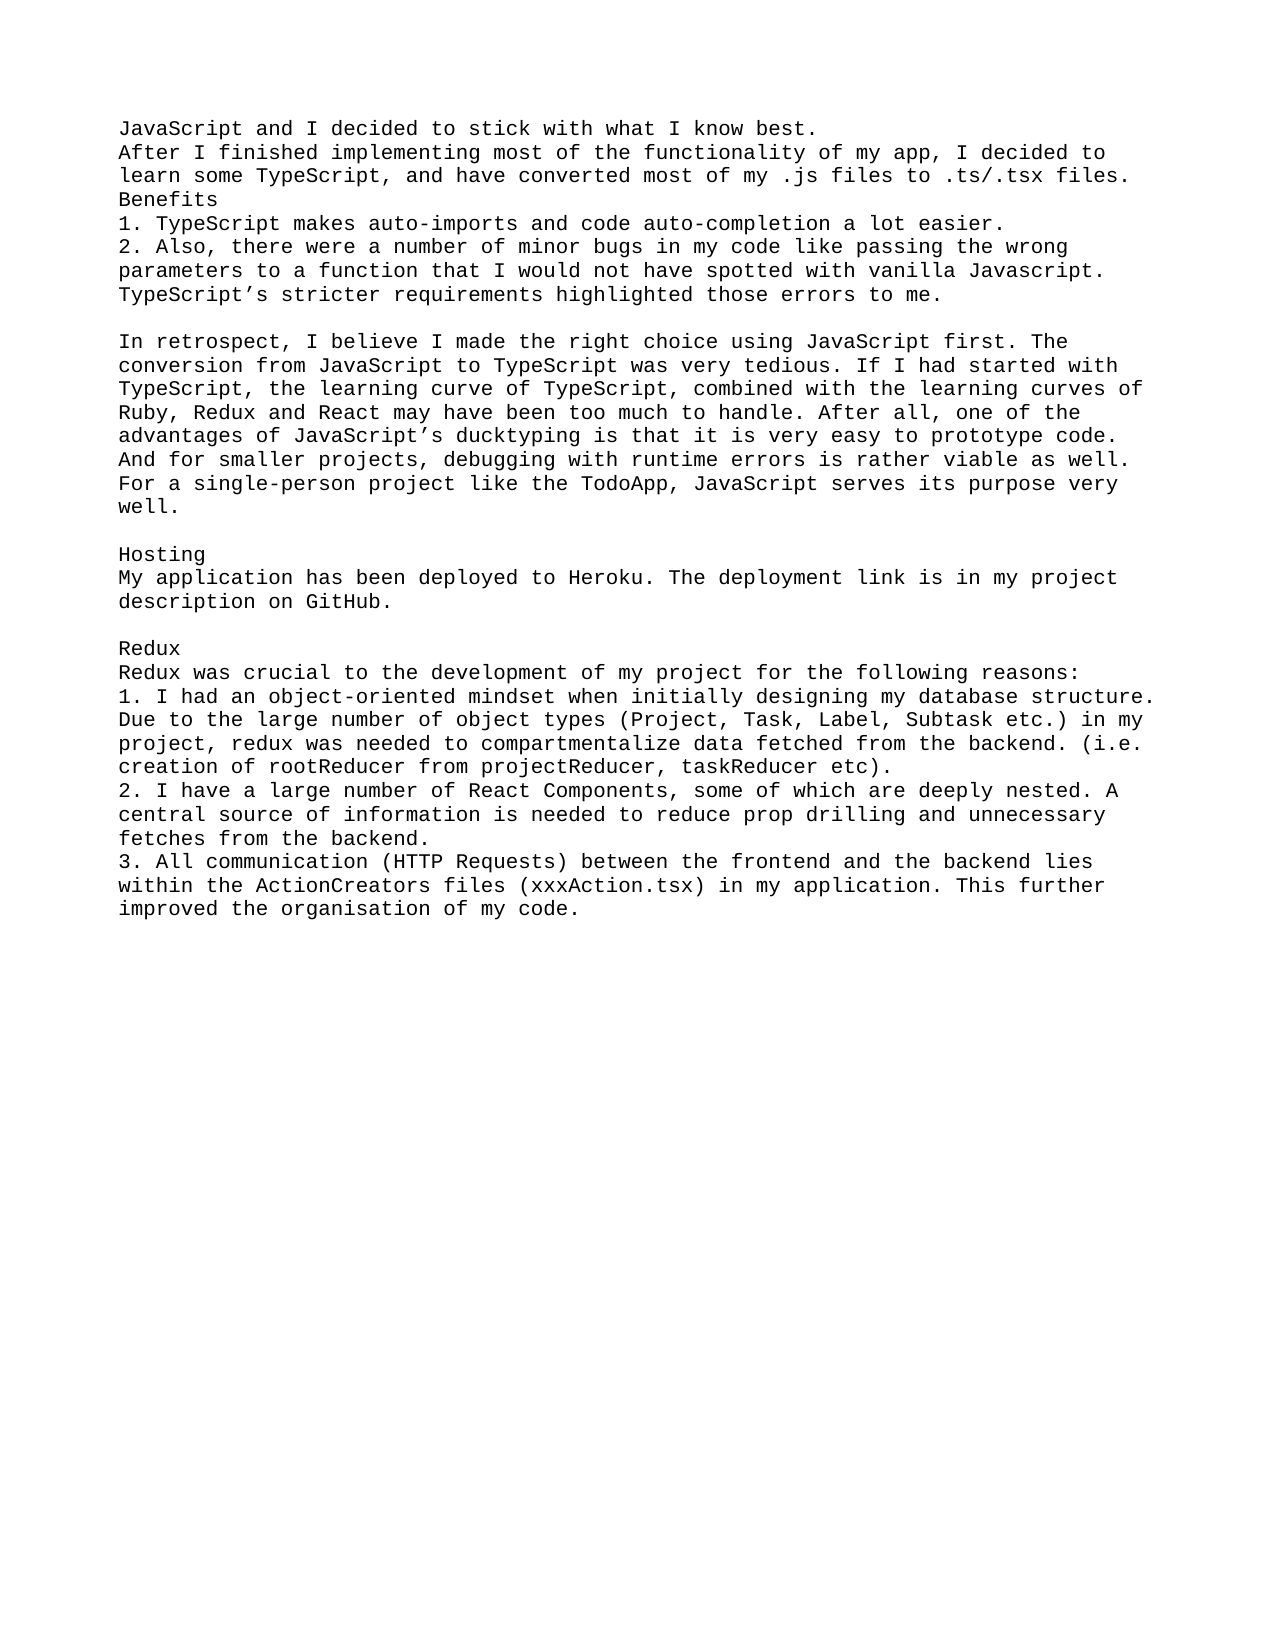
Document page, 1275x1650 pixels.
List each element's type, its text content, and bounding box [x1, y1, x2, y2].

text 3. All communication (HTTP Requests) between the frontend and the backend lies within the ActionCreators files (xxxAction.tsx) in my application. This further improved the organisation of my code. [118, 851, 1157, 922]
text After I finished implementing most of the functionality of my app, I decided to learn some TypeScript, and have converted most of my .js files to .ts/.tsx files. [118, 142, 1157, 189]
text Benefits [118, 189, 1157, 213]
text My application has been deployed to Heroku. The deployment link is in my project description on GitHub. [118, 567, 1157, 615]
text In retrospect, I believe I made the right choice using JavaScript first. The conversion from JavaScript to TypeScript was very tedious. If I had started with TypeScript, the learning curve of TypeScript, combined with the learning curves of Ruby, Redux and React may have been too much to handle. After all, one of the advantages of JavaScript’s ducktyping is that it is very easy to prototype code. And for smaller projects, debugging with runtime errors is rather viable as well. For a single-person project like the TodoApp, JavaScript serves its purpose very well. [118, 331, 1157, 520]
text 1. I had an object-oriented mindset when initially designing my database structure. Due to the large number of object types (Project, Task, Label, Subtask etc.) in my project, redux was needed to compartmentalize data fetched from the backend. (i.e. creation of rootReducer from projectReducer, taskReducer etc). [118, 686, 1157, 780]
text 1. TypeScript makes auto-imports and code auto-completion a lot easier. [118, 213, 1157, 236]
text Redux was crucial to the development of my project for the following reasons: [118, 662, 1157, 686]
text Redux [118, 638, 1157, 662]
text Hosting [118, 544, 1157, 567]
text 2. Also, there were a number of minor bugs in my code like passing the wrong parameters to a function that I would not have spotted with vanilla Javascript. TypeScript’s stricter requirements highlighted those errors to me. [118, 236, 1157, 307]
text JavaScript and I decided to stick with what I know best. [118, 118, 1157, 142]
text 2. I have a large number of React Components, some of which are deeply nested. A central source of information is needed to reduce prop drilling and unnecessary fetches from the backend. [118, 780, 1157, 851]
